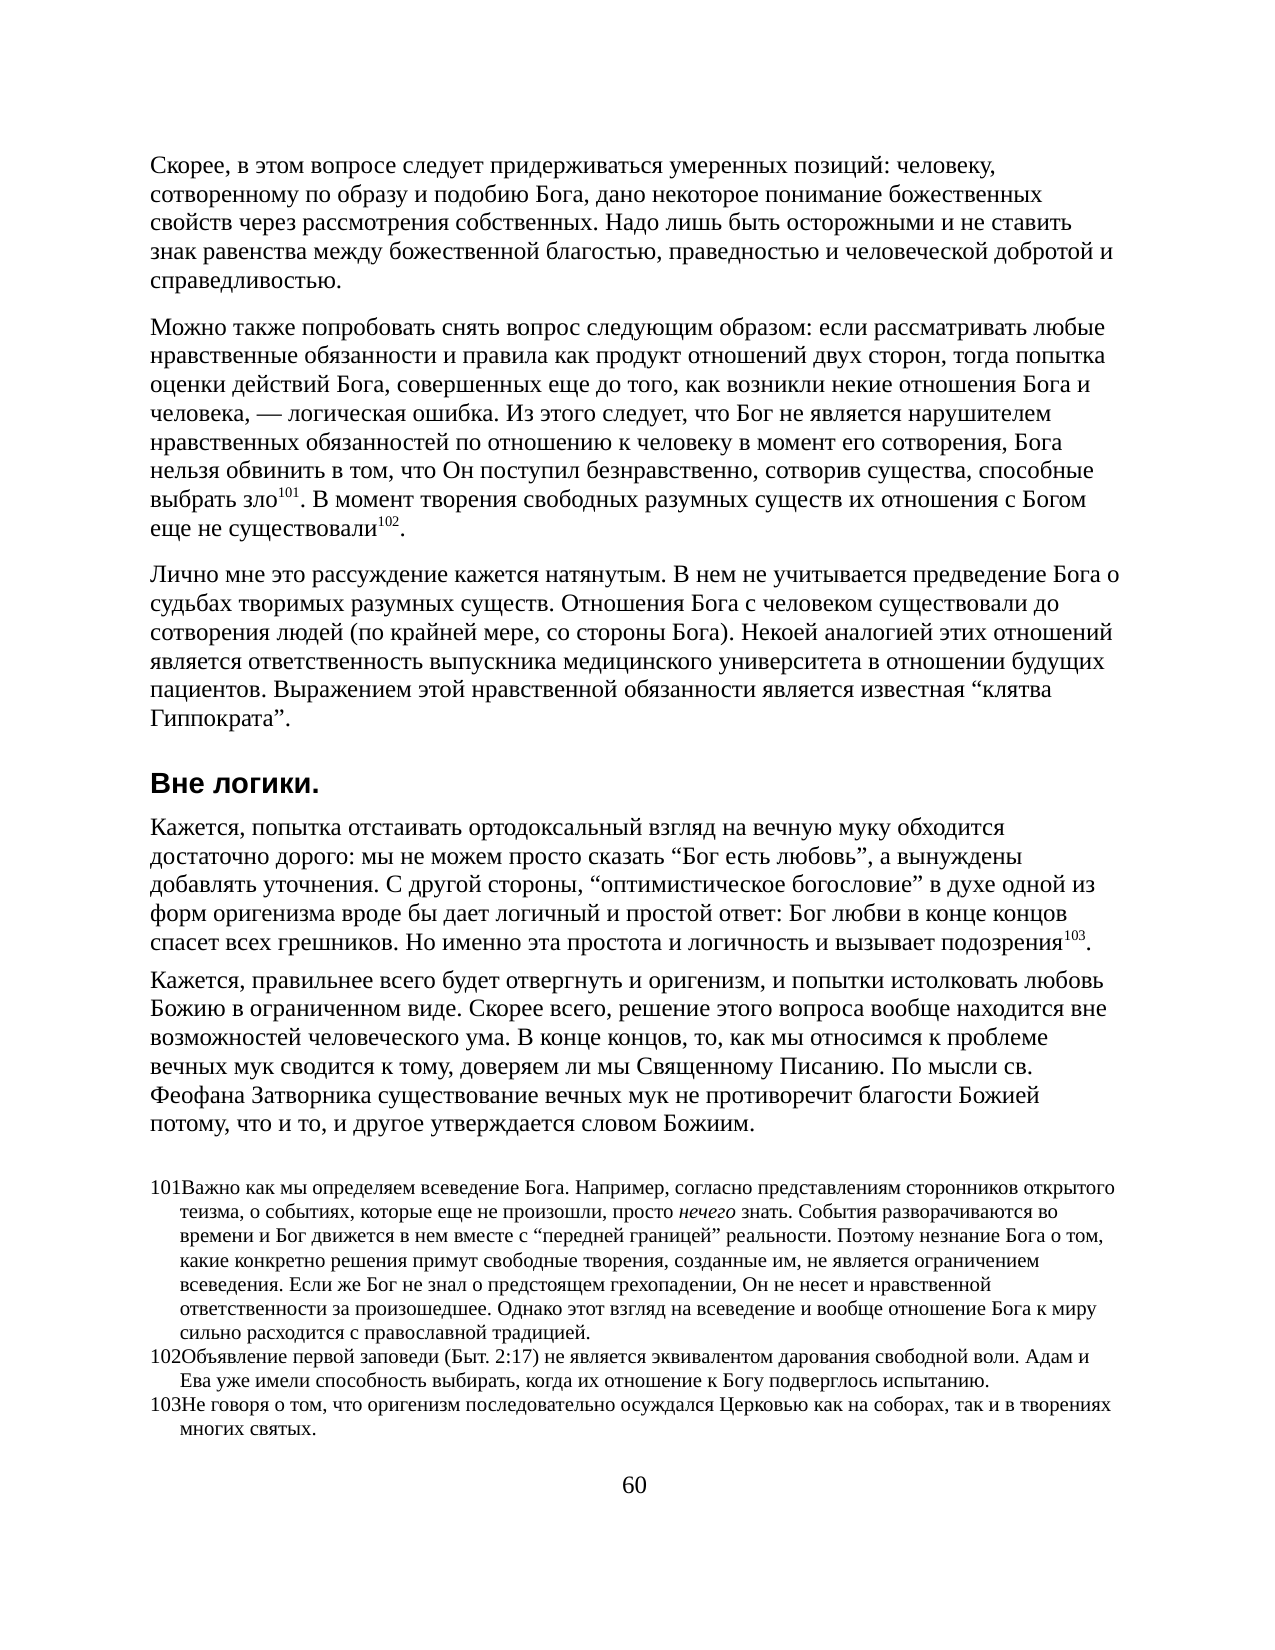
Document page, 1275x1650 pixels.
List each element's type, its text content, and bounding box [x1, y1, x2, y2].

text Лично мне это рассуждение кажется натянутым. В нем не учитывается предведение Бога о судьбах творимых разумных существ. Отношения Бога с человеком существовали до сотворения людей (по крайней мере, со стороны Бога). Некоей аналогией этих отношений является ответственность выпускника медицинского университета в отношении будущих пациентов. Выражением этой нравственной обязанности является известная “клятва Гиппократа”. [150, 559, 1125, 732]
text Важно как мы определяем всеведение Бога. Например, согласно представлениям сторонников открытого теизма, о событиях, которые еще не произошли, просто нечего знать. События разворачиваются во времени и Бог движется в нем вместе с “передней границей” реальности. Поэтому незнание Бога о том, какие конкретно решения примут свободные творения, созданные им, не является ограничением всеведения. Если же Бог не знал о предстоящем грехопадении, Он не несет и нравственной ответственности за произошедшее. Однако этот взгляд на всеведение и вообще отношение Бога к миру сильно расходится с православной традицией. [150, 1175, 1125, 1344]
text Скорее, в этом вопросе следует придерживаться умеренных позиций: человеку, сотворенному по образу и подобию Бога, дано некоторое понимание божественных свойств через рассмотрения собственных. Надо лишь быть осторожными и не ставить знак равенства между божественной благостью, праведностью и человеческой добротой и справедливостью. [150, 150, 1125, 294]
text Кажется, правильнее всего будет отвергнуть и оригенизм, и попытки истолковать любовь Божию в ограниченном виде. Скорее всего, решение этого вопроса вообще находится вне возможностей человеческого ума. В конце концов, то, как мы относимся к проблеме вечных мук сводится к тому, доверяем ли мы Священному Писанию. По мысли св. Феофана Затворника существование вечных мук не противоречит благости Божией потому, что и то, и другое утверждается словом Божиим. [150, 965, 1125, 1137]
text Не говоря о том, что оригенизм последовательно осуждался Церковью как на соборах, так и в творениях многих святых. [150, 1392, 1125, 1440]
subtitle Вне логики. [150, 766, 1125, 799]
text Кажется, попытка отстаивать ортодоксальный взгляд на вечную муку обходится достаточно дорого: мы не можем просто сказать “Бог есть любовь”, а вынуждены добавлять уточнения. С другой стороны, “оптимистическое богословие” в духе одной из форм оригенизма вроде бы дает логичный и простой ответ: Бог любви в конце концов спасет всех грешников. Но именно эта простота и логичность и вызывает подозрения. [150, 812, 1125, 956]
text Объявление первой заповеди (Быт. 2:17) не является эквивалентом дарования свободной воли. Адам и Ева уже имели способность выбирать, когда их отношение к Богу подверглось испытанию. [150, 1344, 1125, 1392]
text Можно также попробовать снять вопрос следующим образом: если рассматривать любые нравственные обязанности и правила как продукт отношений двух сторон, тогда попытка оценки действий Бога, совершенных еще до того, как возникли некие отношения Бога и человека, — логическая ошибка. Из этого следует, что Бог не является нарушителем нравственных обязанностей по отношению к человеку в момент его сотворения, Бога нельзя обвинить в том, что Он поступил безнравственно, сотворив существа, способные выбрать зло. В момент творения свободных разумных существ их отношения с Богом еще не существовали. [150, 312, 1125, 542]
